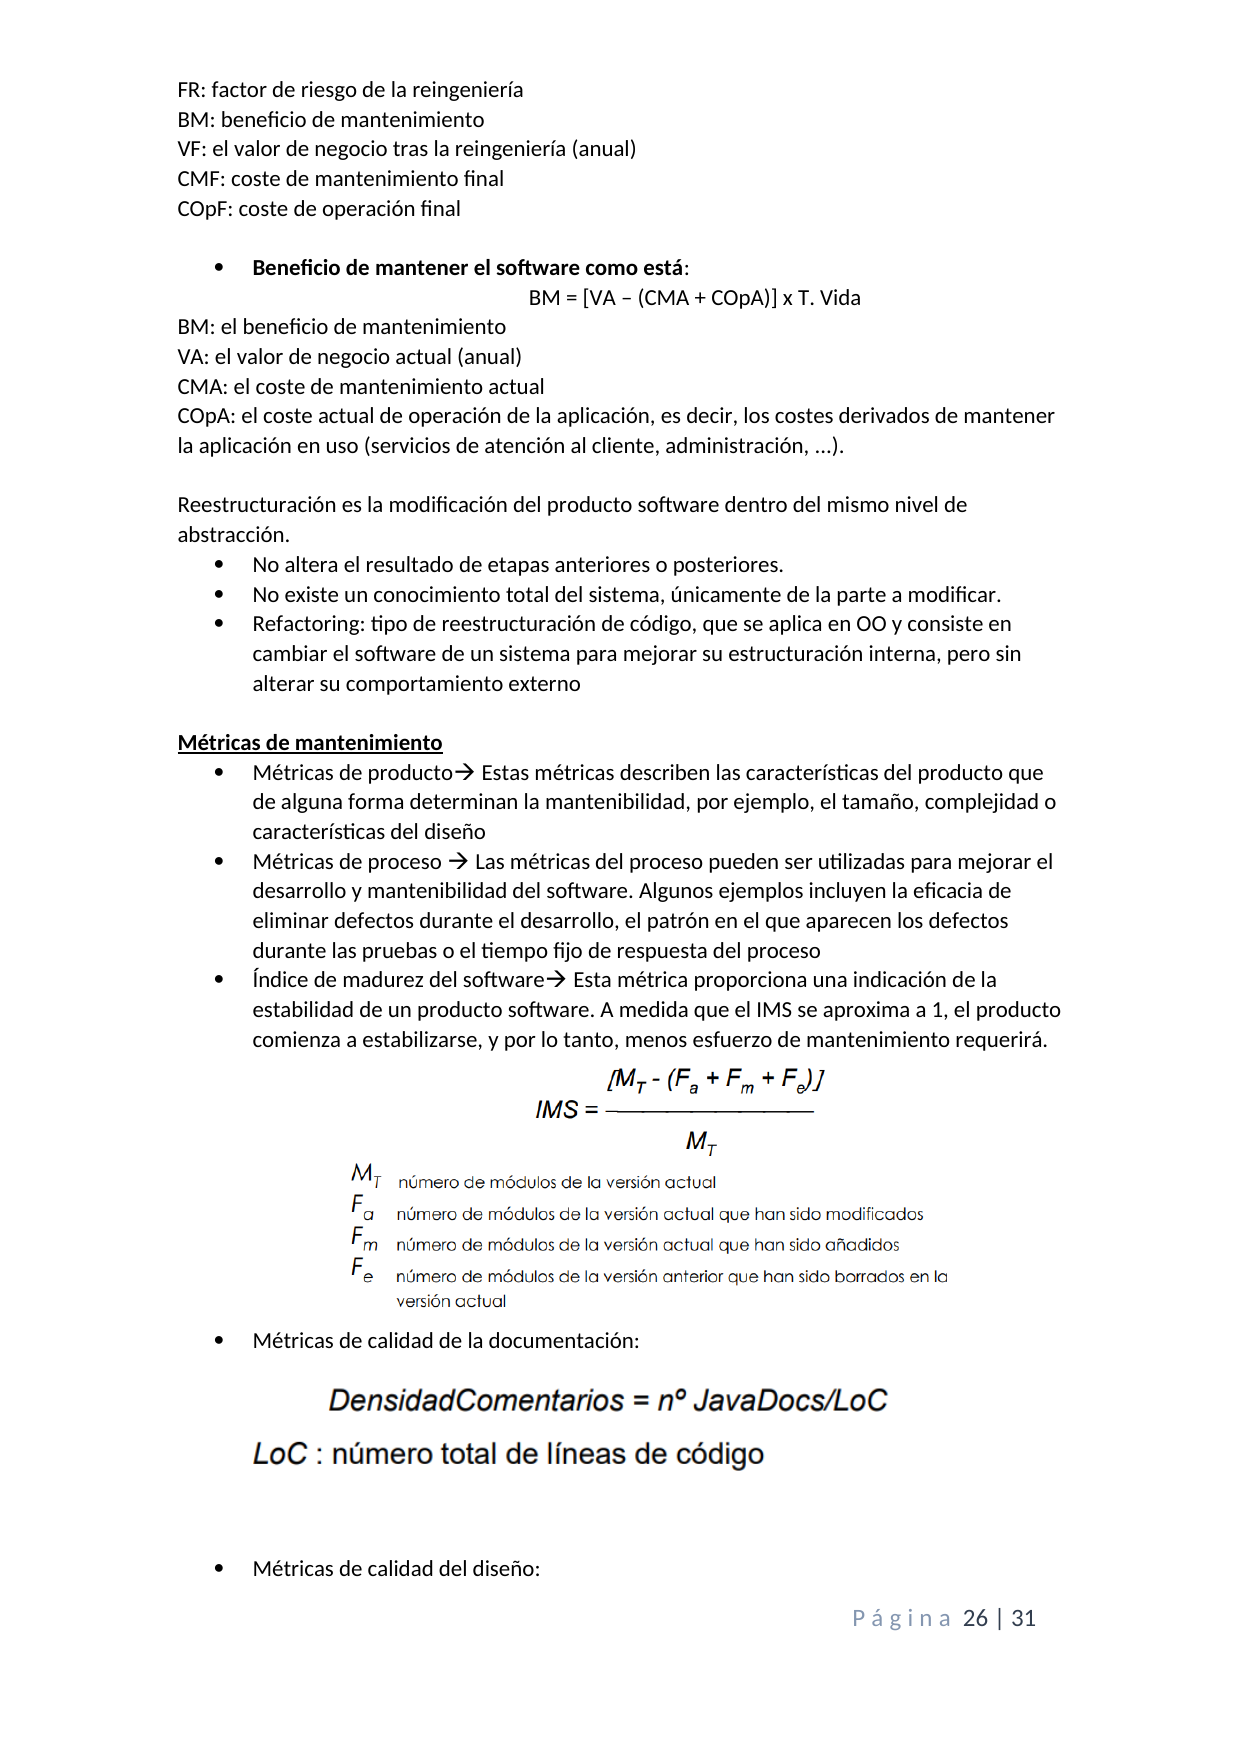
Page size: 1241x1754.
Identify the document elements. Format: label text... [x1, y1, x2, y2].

text VA: el valor de negocio actual (anual) [177, 342, 1063, 370]
text BM: el beneficio de mantenimiento [177, 312, 1063, 341]
text Métricas de mantenimiento [177, 728, 1063, 756]
list Métricas de proceso  Las métricas del proceso pueden ser utilizadas para mejorar el desarrollo y mantenibilidad del software. Algunos ejemplos incluyen la eficacia de eliminar defectos durante el desarrollo, el patrón en el que aparecen los defectos durante las pruebas o el tiempo fijo de respuesta del proceso [215, 847, 1063, 964]
text BM: beneficio de mantenimiento [177, 105, 1063, 133]
text COpF: coste de operación final [177, 194, 1063, 222]
list Beneficio de mantener el software como está: [215, 253, 1063, 281]
list Métricas de calidad de la documentación: [215, 1326, 1063, 1493]
list No existe un conocimiento total del sistema, únicamente de la parte a modificar. [215, 580, 1063, 608]
list Métricas de calidad del diseño: [215, 1554, 1063, 1582]
list Métricas de producto Estas métricas describen las características del producto que de alguna forma determinan la mantenibilidad, por ejemplo, el tamaño, complejidad o características del diseño [215, 758, 1063, 845]
text VF: el valor de negocio tras la reingeniería (anual) [177, 134, 1063, 162]
text Reestructuración es la modificación del producto software dentro del mismo nivel de abstracción. [177, 491, 1063, 548]
text FR: factor de riesgo de la reingeniería [177, 75, 1063, 103]
list No altera el resultado de etapas anteriores o posteriores. [215, 550, 1063, 578]
text CMF: coste de mantenimiento final [177, 164, 1063, 192]
text CMA: el coste de mantenimiento actual [177, 372, 1063, 400]
text COpA: el coste actual de operación de la aplicación, es decir, los costes derivados de mantener la aplicación en uso (servicios de atención al cliente, administración, ...). [177, 402, 1063, 459]
list Refactoring: tipo de reestructuración de código, que se aplica en OO y consiste en cambiar el software de un sistema para mejorar su estructuración interna, pero sin alterar su comportamiento externo [215, 609, 1063, 697]
list Índice de madurez del software Esta métrica proporciona una indicación de la estabilidad de un producto software. A medida que el IMS se aproxima a 1, el producto comienza a estabilizarse, y por lo tanto, menos esfuerzo de mantenimiento requerirá. [215, 966, 1063, 1053]
list BM = [VA – (CMA + COpA)] x T. Vida [327, 283, 1063, 311]
